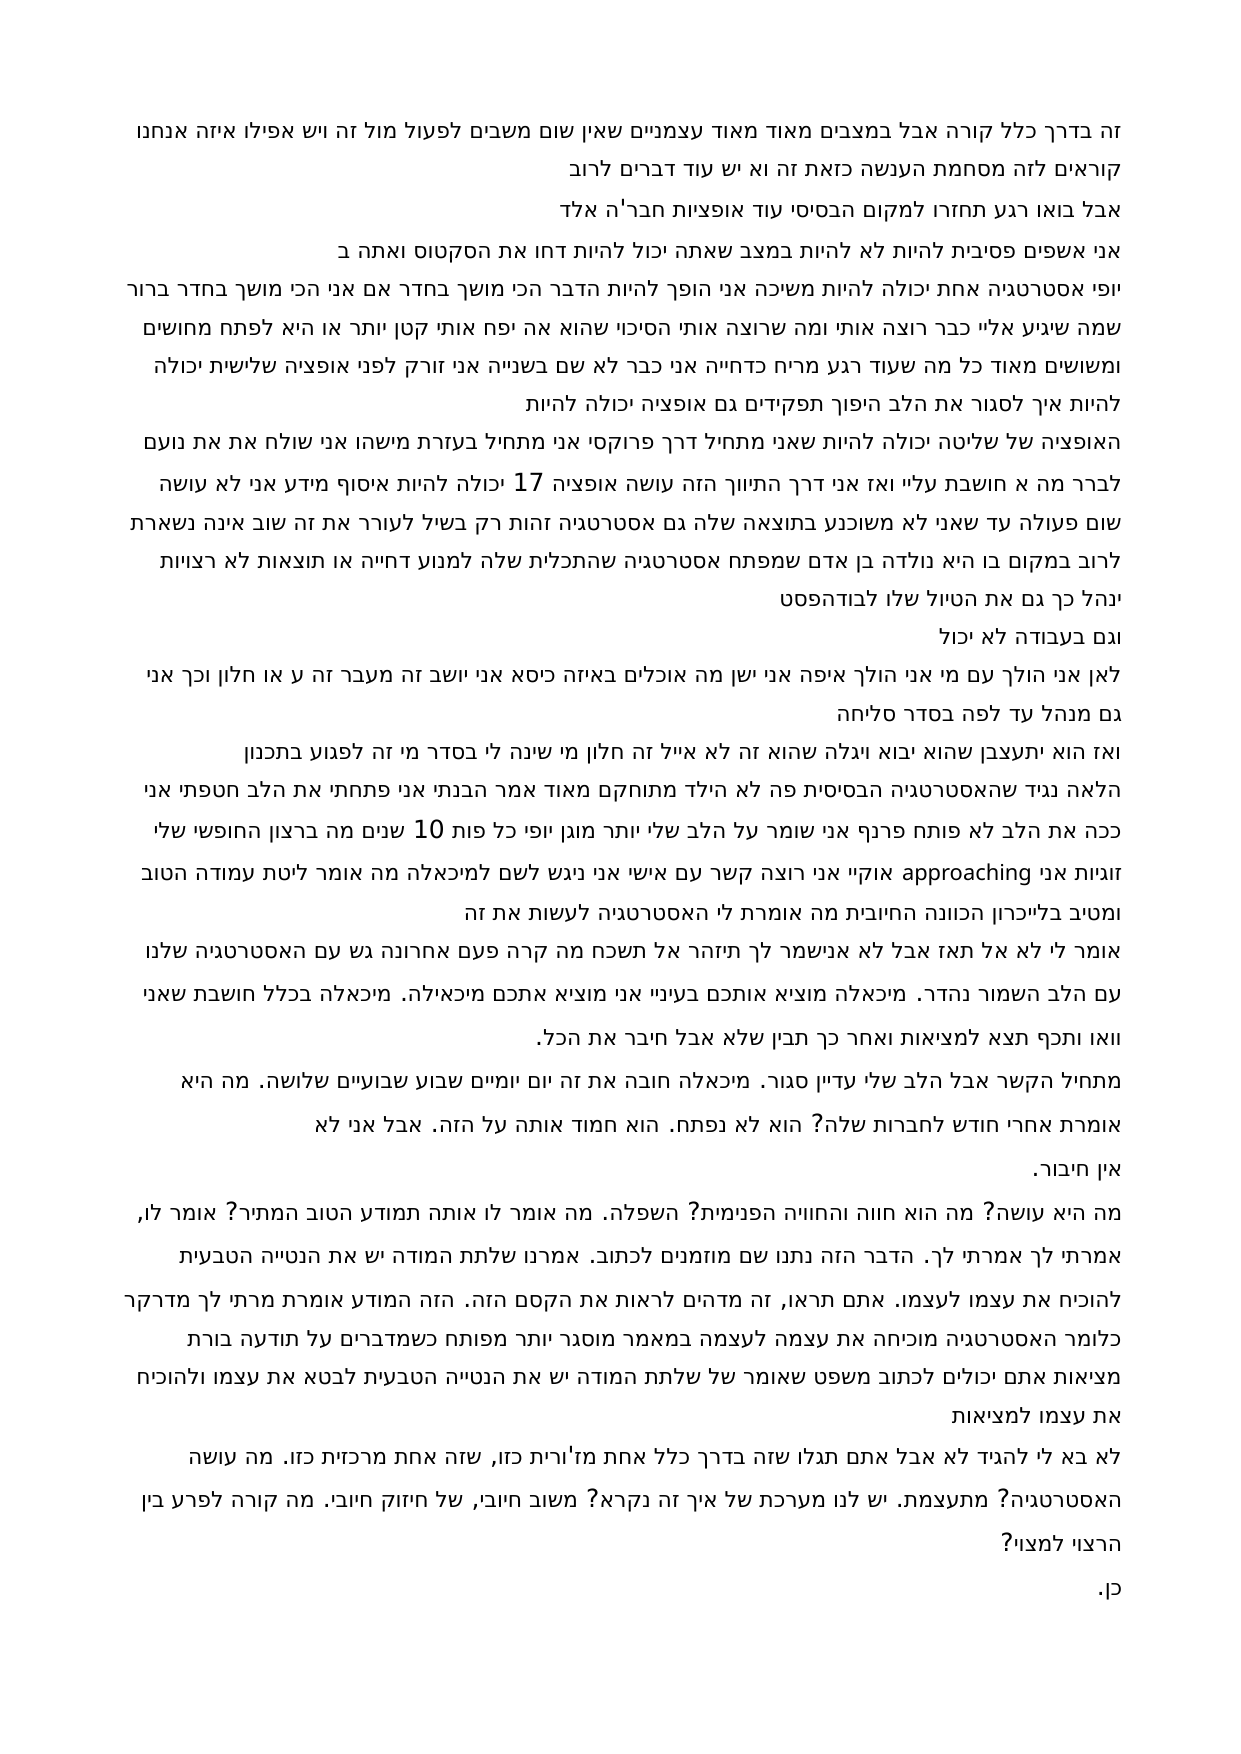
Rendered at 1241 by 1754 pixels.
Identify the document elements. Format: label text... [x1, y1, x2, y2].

text הלאה נגיד שהאסטרטגיה הבסיסית פה לא הילד מתוחקם מאוד אמר הבנתי אני פתחתי את הלב חטפתי אני ככה את הלב לא פותח פרנף אני שומר על הלב שלי יותר מוגן יופי כל פות 10 שנים מה ברצון החופשי שלי זוגיות אני approaching אוקיי אני רוצה קשר עם אישי אני ניגש לשם למיכאלה מה אומר ליטת עמודה הטוב ומטיב בלייכרון הכוונה החיובית מה אומרת לי האסטרטגיה לעשות את זה [118, 777, 1122, 925]
text לאן אני הולך עם מי אני הולך איפה אני ישן מה אוכלים באיזה כיסא אני יושב זה מעבר זה ע או חלון וכך אני גם מנהל עד לפה בסדר סליחה [118, 662, 1122, 726]
text כן. [118, 1572, 1122, 1601]
text אין חיבור. [118, 1153, 1122, 1182]
text זה בדרך כלל קורה אבל במצבים מאוד מאוד עצמניים שאין שום משבים לפעול מול זה ויש אפילו איזה אנחנו קוראים לזה מסחמת הענשה כזאת זה וא יש עוד דברים לרוב [118, 118, 1122, 182]
text וגם בעבודה לא יכול [118, 624, 1122, 650]
text האופציה של שליטה יכולה להיות שאני מתחיל דרך פרוקסי אני מתחיל בעזרת מישהו אני שולח את את נועם לברר מה א חושבת עליי ואז אני דרך התיווך הזה עושה אופציה 17 יכולה להיות איסוף מידע אני לא עושה שום פעולה עד שאני לא משוכנע בתוצאה שלה גם אסטרטגיה זהות רק בשיל לעורר את זה שוב אינה נשארת לרוב במקום בו היא נולדה בן אדם שמפתח אסטרטגיה שהתכלית שלה למנוע דחייה או תוצאות לא רצויות ינהל כך גם את הטיול שלו לבודהפסט [118, 429, 1122, 612]
text אני אשפים פסיבית להיות לא להיות במצב שאתה יכול להיות דחו את הסקטוס ואתה ב [118, 238, 1122, 264]
text לא בא לי להגיד לא אבל אתם תגלו שזה בדרך כלל אחת מז'ורית כזו, שזה אחת מרכזית כזו. מה עושה האסטרטגיה? מתעצמת. יש לנו מערכת של איך זה נקרא? משוב חיובי, של חיזוק חיובי. מה קורה לפרע בין הרצוי למצוי? [118, 1441, 1122, 1558]
text אומר לי לא אל תאז אבל לא אנישמר לך תיזהר אל תשכח מה קרה פעם אחרונה גש עם האסטרטגיה שלנו עם הלב השמור נהדר. מיכאלה מוציא אותכם בעיניי אני מוציא אתכם מיכאילה. מיכאלה בכלל חושבת שאני וואו ותכף תצא למציאות ואחר כך תבין שלא אבל חיבר את הכל. [118, 938, 1122, 1051]
text ואז הוא יתעצבן שהוא יבוא ויגלה שהוא זה לא אייל זה חלון מי שינה לי בסדר מי זה לפגוע בתכנון [118, 739, 1122, 764]
text מתחיל הקשר אבל הלב שלי עדיין סגור. מיכאלה חובה את זה יום יומיים שבוע שבועיים שלושה. מה היא אומרת אחרי חודש לחברות שלה? הוא לא נפתח. הוא חמוד אותה על הזה. אבל אני לא [118, 1066, 1122, 1138]
text מה היא עושה? מה הוא חווה והחוויה הפנימית? השפלה. מה אומר לו אותה תמודע הטוב המתיר? אומר לו, אמרתי לך אמרתי לך. הדבר הזה נתנו שם מוזמנים לכתוב. אמרנו שלתת המודה יש את הנטייה הטבעית להוכיח את עצמו לעצמו. אתם תראו, זה מדהים לראות את הקסם הזה. הזה המודע אומרת מרתי לך מדרקר כלומר האסטרטגיה מוכיחה את עצמה לעצמה במאמר מוסגר יותר מפותח כשמדברים על תודעה בורת מציאות אתם יכולים לכתוב משפט שאומר של שלתת המודה יש את הנטייה הטבעית לבטא את עצמו ולהוכיח את עצמו למציאות [118, 1197, 1122, 1428]
text יופי אסטרטגיה אחת יכולה להיות משיכה אני הופך להיות הדבר הכי מושך בחדר אם אני הכי מושך בחדר ברור שמה שיגיע אליי כבר רוצה אותי ומה שרוצה אותי הסיכוי שהוא אה יפח אותי קטן יותר או היא לפתח מחושים ומשושים מאוד כל מה שעוד רגע מריח כדחייה אני כבר לא שם בשנייה אני זורק לפני אופציה שלישית יכולה להיות איך לסגור את הלב היפוך תפקידים גם אופציה יכולה להיות [118, 277, 1122, 417]
text אבל בואו רגע תחזרו למקום הבסיסי עוד אופציות חבר'ה אלד [118, 194, 1122, 224]
